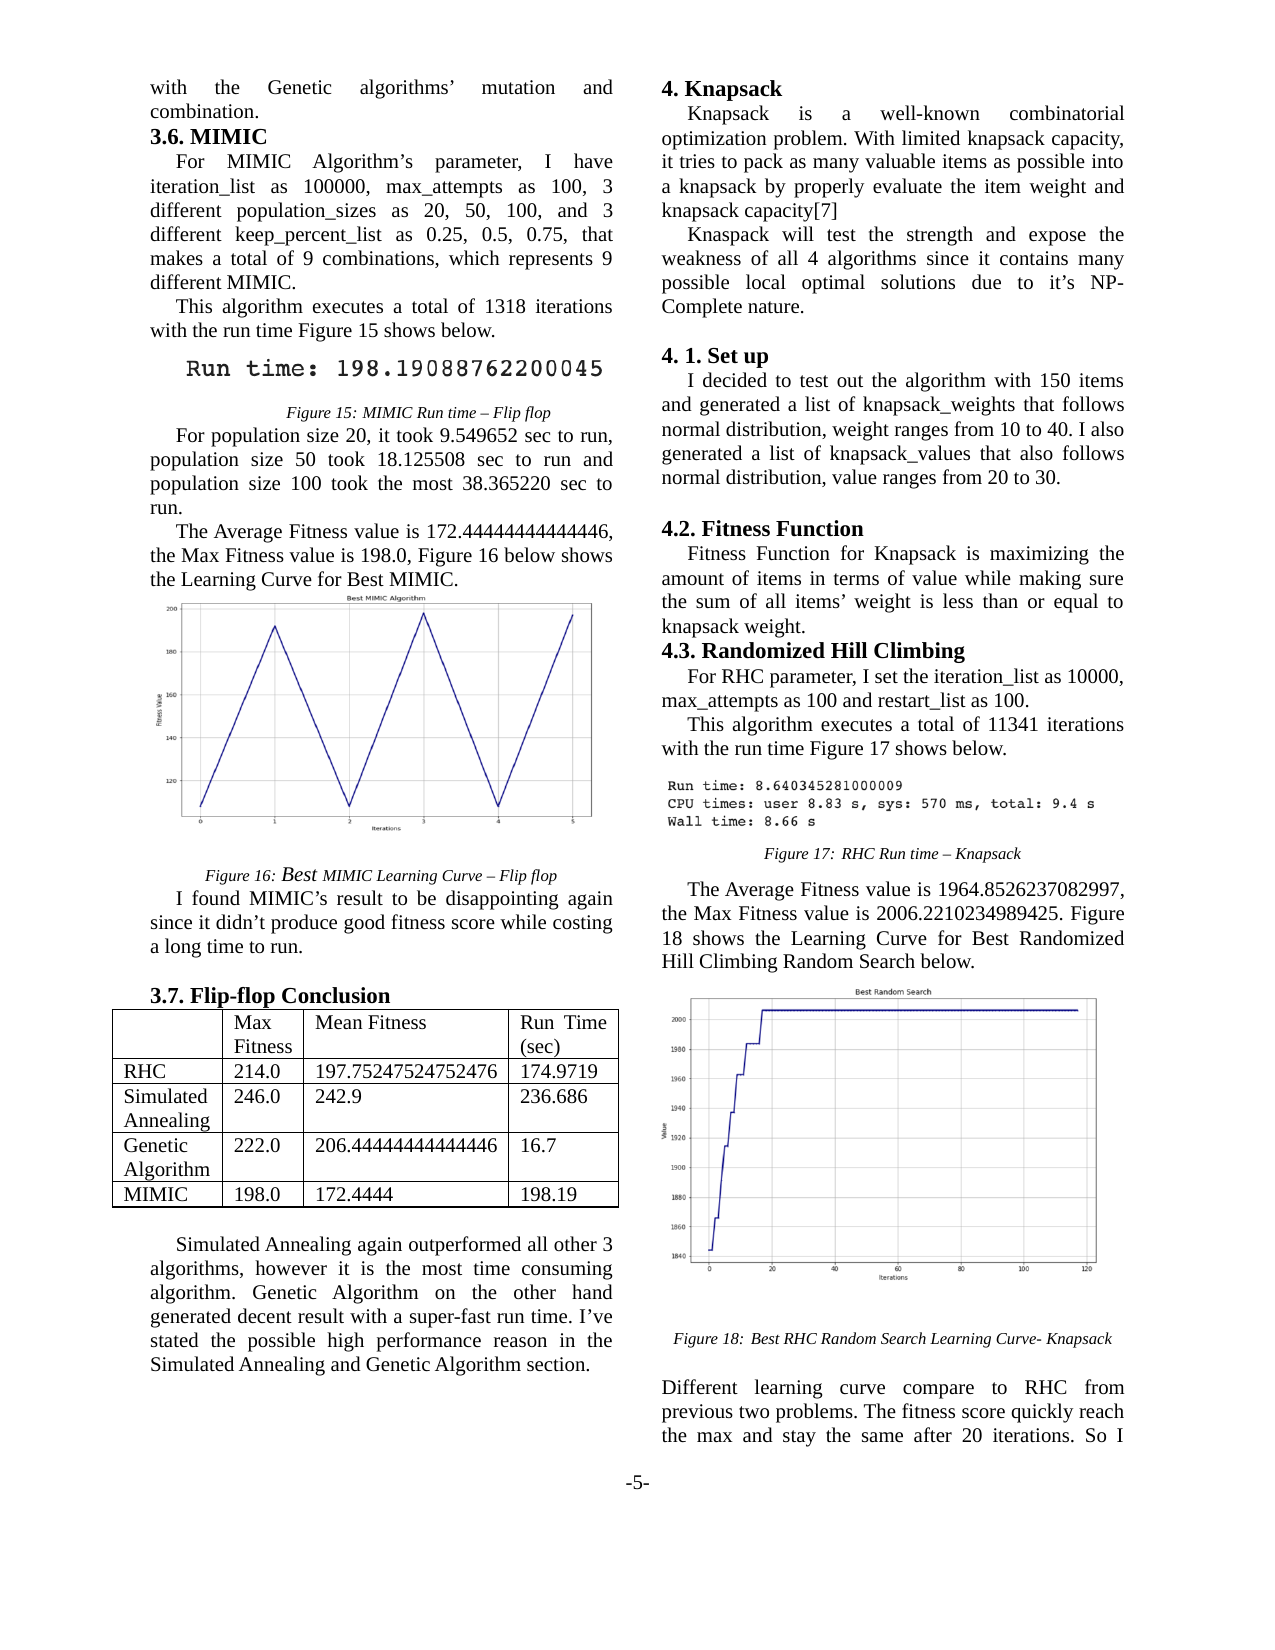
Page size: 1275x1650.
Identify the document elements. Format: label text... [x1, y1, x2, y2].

text For RHC parameter, I set the iteration_list as 10000, max_attempts as 100 and restart_list as 100. [661, 664, 1125, 712]
table_cell 222.0 [223, 1133, 303, 1181]
text with the Genetic algorithms’ mutation and combination. [150, 75, 613, 123]
table_cell Simulated Annealing [113, 1084, 222, 1132]
text Knapsack is a well-known combinatorial optimization problem. With limited knapsack capacity, it tries to pack as many valuable items as possible into a knapsack by properly evaluate the item weight and knapsack capacity[7] [661, 101, 1125, 222]
text Figure 16: Best MIMIC Learning Curve – Flip flop [150, 862, 613, 886]
text The Average Fitness value is 172.44444444444446, the Max Fitness value is 198.0, Figure 16 below shows the Learning Curve for Best MIMIC. [150, 519, 613, 591]
text I decided to test out the algorithm with 150 items and generated a list of knapsack_weights that follows normal distribution, weight ranges from 10 to 40. I also generated a list of knapsack_values that also follows normal distribution, value ranges from 20 to 30. [661, 368, 1125, 489]
table_cell 16.7 [509, 1133, 618, 1181]
table_header Run Time (sec) [509, 1010, 618, 1058]
table_cell 214.0 [223, 1059, 303, 1083]
table_cell 198.0 [223, 1182, 303, 1206]
subtitle 4.3. Randomized Hill Climbing [661, 638, 1125, 664]
subtitle 4. 1. Set up [661, 342, 1125, 368]
table_cell 236.686 [509, 1084, 618, 1132]
text For population size 20, it took 9.549652 sec to run, population size 50 took 18.125508 sec to run and population size 100 took the most 38.365220 sec to run. [150, 423, 613, 519]
table_cell 242.9 [304, 1084, 508, 1132]
text For MIMIC Algorithm’s parameter, I have iteration_list as 100000, max_attempts as 100, 3 different population_sizes as 20, 50, 100, and 3 different keep_percent_list as 0.25, 0.5, 0.75, that makes a total of 9 combinations, which represents 9 different MIMIC. [150, 149, 613, 294]
subtitle 3.6. MIMIC [150, 123, 613, 149]
text This algorithm executes a total of 1318 iterations with the run time Figure 15 shows below. [150, 294, 613, 342]
text Different learning curve compare to RHC from previous two problems. The fitness score quickly reach the max and stay the same after 20 iterations. So I [661, 1375, 1125, 1447]
table_cell RHC [113, 1059, 222, 1083]
text Figure 15: MIMIC Run time – Flip flop [150, 342, 613, 423]
subtitle 4.2. Fitness Function [661, 515, 1125, 541]
table_header [113, 1010, 222, 1058]
table_header Max Fitness [223, 1010, 303, 1058]
table_cell MIMIC [113, 1182, 222, 1206]
table_cell 246.0 [223, 1084, 303, 1132]
subtitle 4. Knapsack [661, 75, 1125, 101]
text Figure 17: RHC Run time – Knapsack [661, 773, 1125, 865]
table_cell 172.4444 [304, 1182, 508, 1206]
table_cell 206.44444444444446 [304, 1133, 508, 1181]
table_cell Genetic Algorithm [113, 1133, 222, 1181]
text Knaspack will test the strength and expose the weakness of all 4 algorithms since it contains many possible local optimal solutions due to it’s NP-Complete nature. [661, 222, 1125, 318]
text Figure 18: Best RHC Random Search Learning Curve- Knapsack [661, 1321, 1125, 1350]
text The Average Fitness value is 1964.8526237082997, the Max Fitness value is 2006.2210234989425. Figure 18 shows the Learning Curve for Best Randomized Hill Climbing Random Search below. [661, 877, 1125, 973]
text Simulated Annealing again outperformed all other 3 algorithms, however it is the most time consuming algorithm. Genetic Algorithm on the other hand generated decent result with a super-fast run time. I’ve stated the possible high performance reason in the Simulated Annealing and Genetic Algorithm section. [150, 1231, 613, 1376]
subtitle 3.7. Flip-flop Conclusion [150, 982, 613, 1009]
text I found MIMIC’s result to be disappointing again since it didn’t produce good fitness score while costing a long time to run. [150, 886, 613, 958]
text Fitness Function for Knapsack is maximizing the amount of items in terms of value while making sure the sum of all items’ weight is less than or equal to knapsack weight. [661, 541, 1125, 638]
table_cell 197.75247524752476 [304, 1059, 508, 1083]
table_cell 174.9719 [509, 1059, 618, 1083]
table_cell 198.19 [509, 1182, 618, 1206]
text This algorithm executes a total of 11341 iterations with the run time Figure 17 shows below. [661, 712, 1125, 760]
table_header Mean Fitness [304, 1010, 508, 1058]
